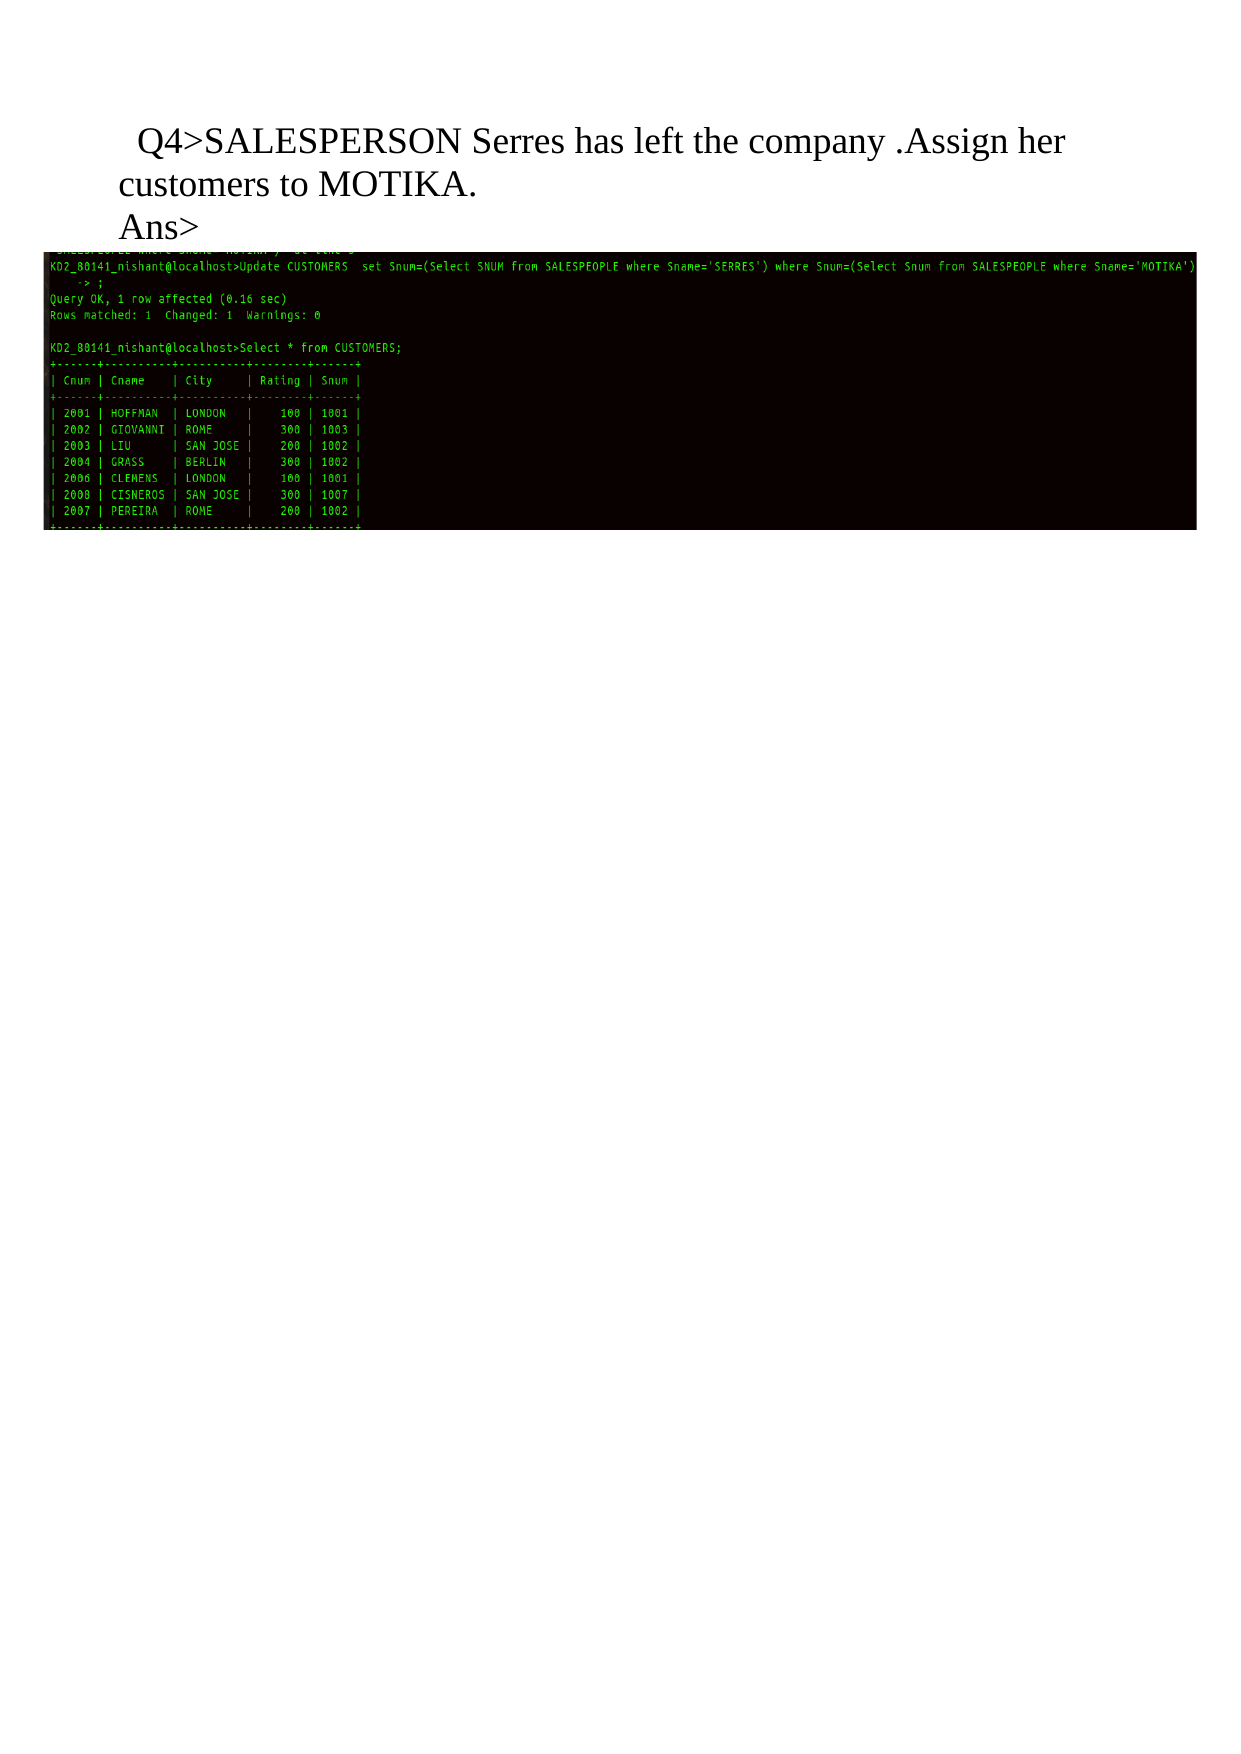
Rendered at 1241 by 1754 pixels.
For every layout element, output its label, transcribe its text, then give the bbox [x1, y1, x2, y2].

text Q4>SALESPERSON Serres has left the company .Assign her customers to MOTIKA. [118, 118, 1122, 204]
picture [43, 252, 1197, 530]
text Ans> [118, 204, 1122, 247]
